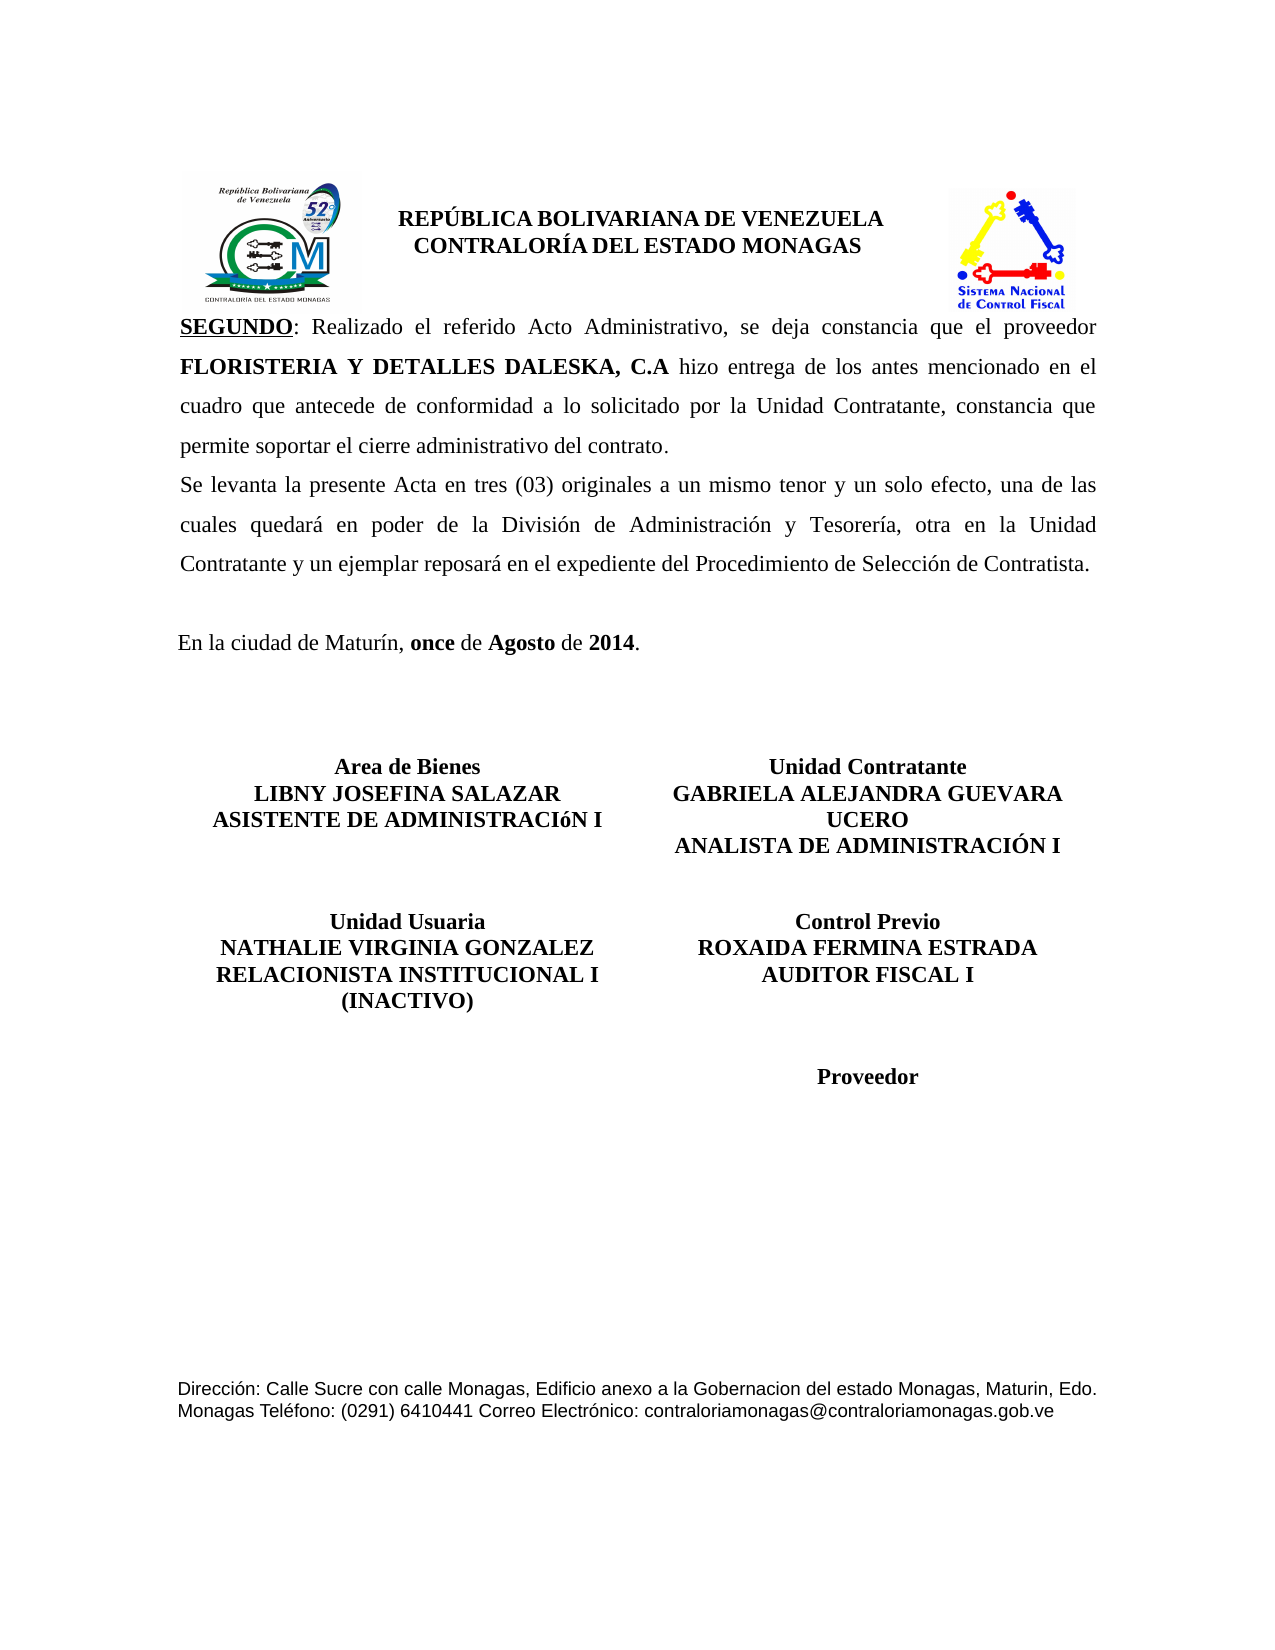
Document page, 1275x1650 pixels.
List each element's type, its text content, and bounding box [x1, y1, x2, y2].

text SEGUNDO: Realizado el referido Acto Administrativo, se deja constancia que el proveedor FLORISTERIA Y DETALLES DALESKA, C.A hizo entrega de los antes mencionado en el cuadro que antecede de conformidad a lo solicitado por la Unidad Contratante, constancia que permite soportar el cierre administrativo del contrato. [180, 313, 1098, 458]
table_header Unidad Contratante GABRIELA ALEJANDRA GUEVARA UCERO ANALISTA DE ADMINISTRACIÓN I [638, 748, 1098, 864]
table_cell [177, 1019, 637, 1057]
table_cell Proveedor [638, 1057, 1098, 1121]
table_cell [638, 1019, 1098, 1057]
table_header Area de Bienes LIBNY JOSEFINA SALAZAR ASISTENTE DE ADMINISTRACIóN I [177, 748, 637, 864]
table_cell [177, 1057, 637, 1121]
text En la ciudad de Maturín, once de Agosto de 2014. [177, 629, 1098, 655]
table_cell Control Previo ROXAIDA FERMINA ESTRADA AUDITOR FISCAL I [638, 903, 1098, 1019]
table_cell [177, 865, 637, 902]
picture [182, 171, 363, 314]
picture [948, 188, 1076, 312]
table_cell [638, 865, 1098, 902]
text Se levanta la presente Acta en tres (03) originales a un mismo tenor y un solo efecto, una de las cuales quedará en poder de la División de Administración y Tesorería, otra en la Unidad Contratante y un ejemplar reposará en el expediente del Procedimiento de Selección de Contratista. [180, 471, 1098, 576]
table_cell Unidad Usuaria NATHALIE VIRGINIA GONZALEZ RELACIONISTA INSTITUCIONAL I (INACTIVO) [177, 903, 637, 1019]
